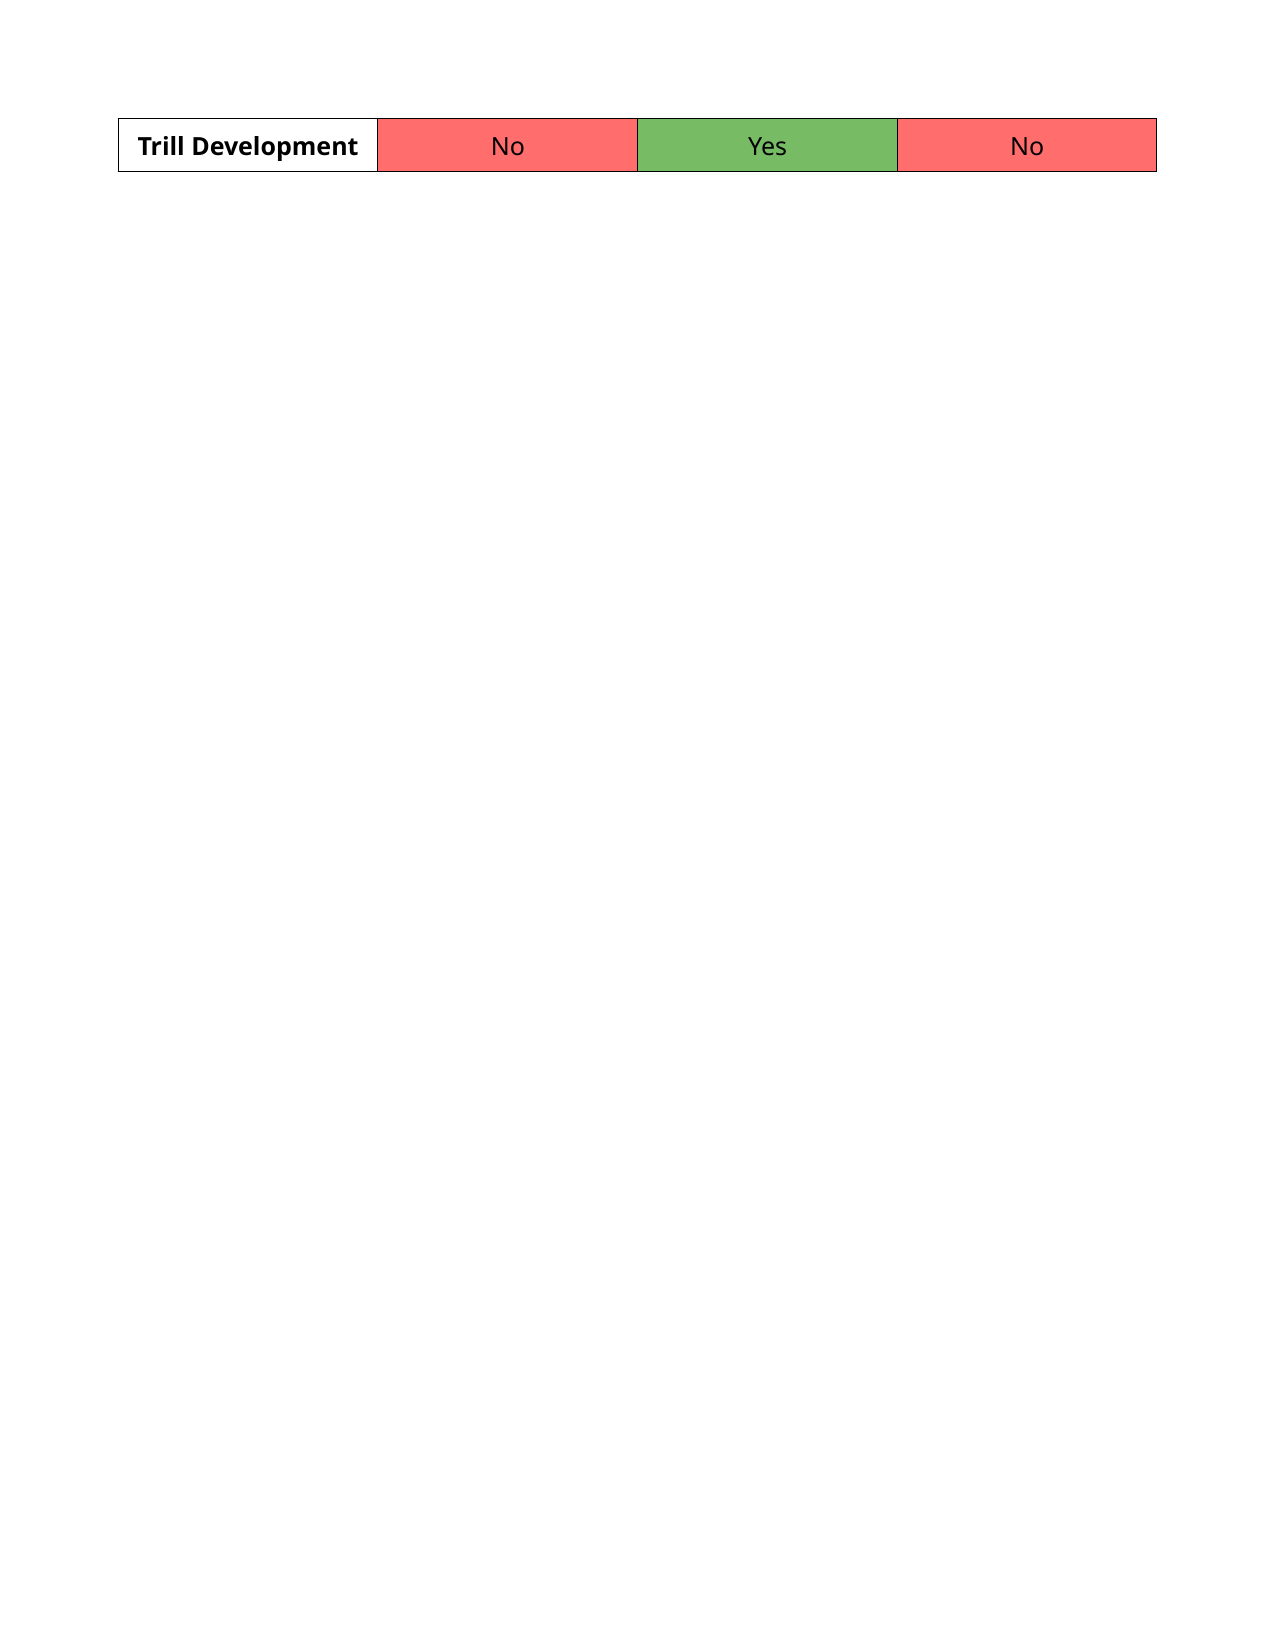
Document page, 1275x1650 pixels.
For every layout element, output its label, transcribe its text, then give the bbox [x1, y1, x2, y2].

table_cell Trill Development [119, 119, 377, 171]
table_cell Yes [638, 119, 897, 171]
table_cell No [378, 119, 637, 171]
table_cell No [898, 119, 1156, 171]
